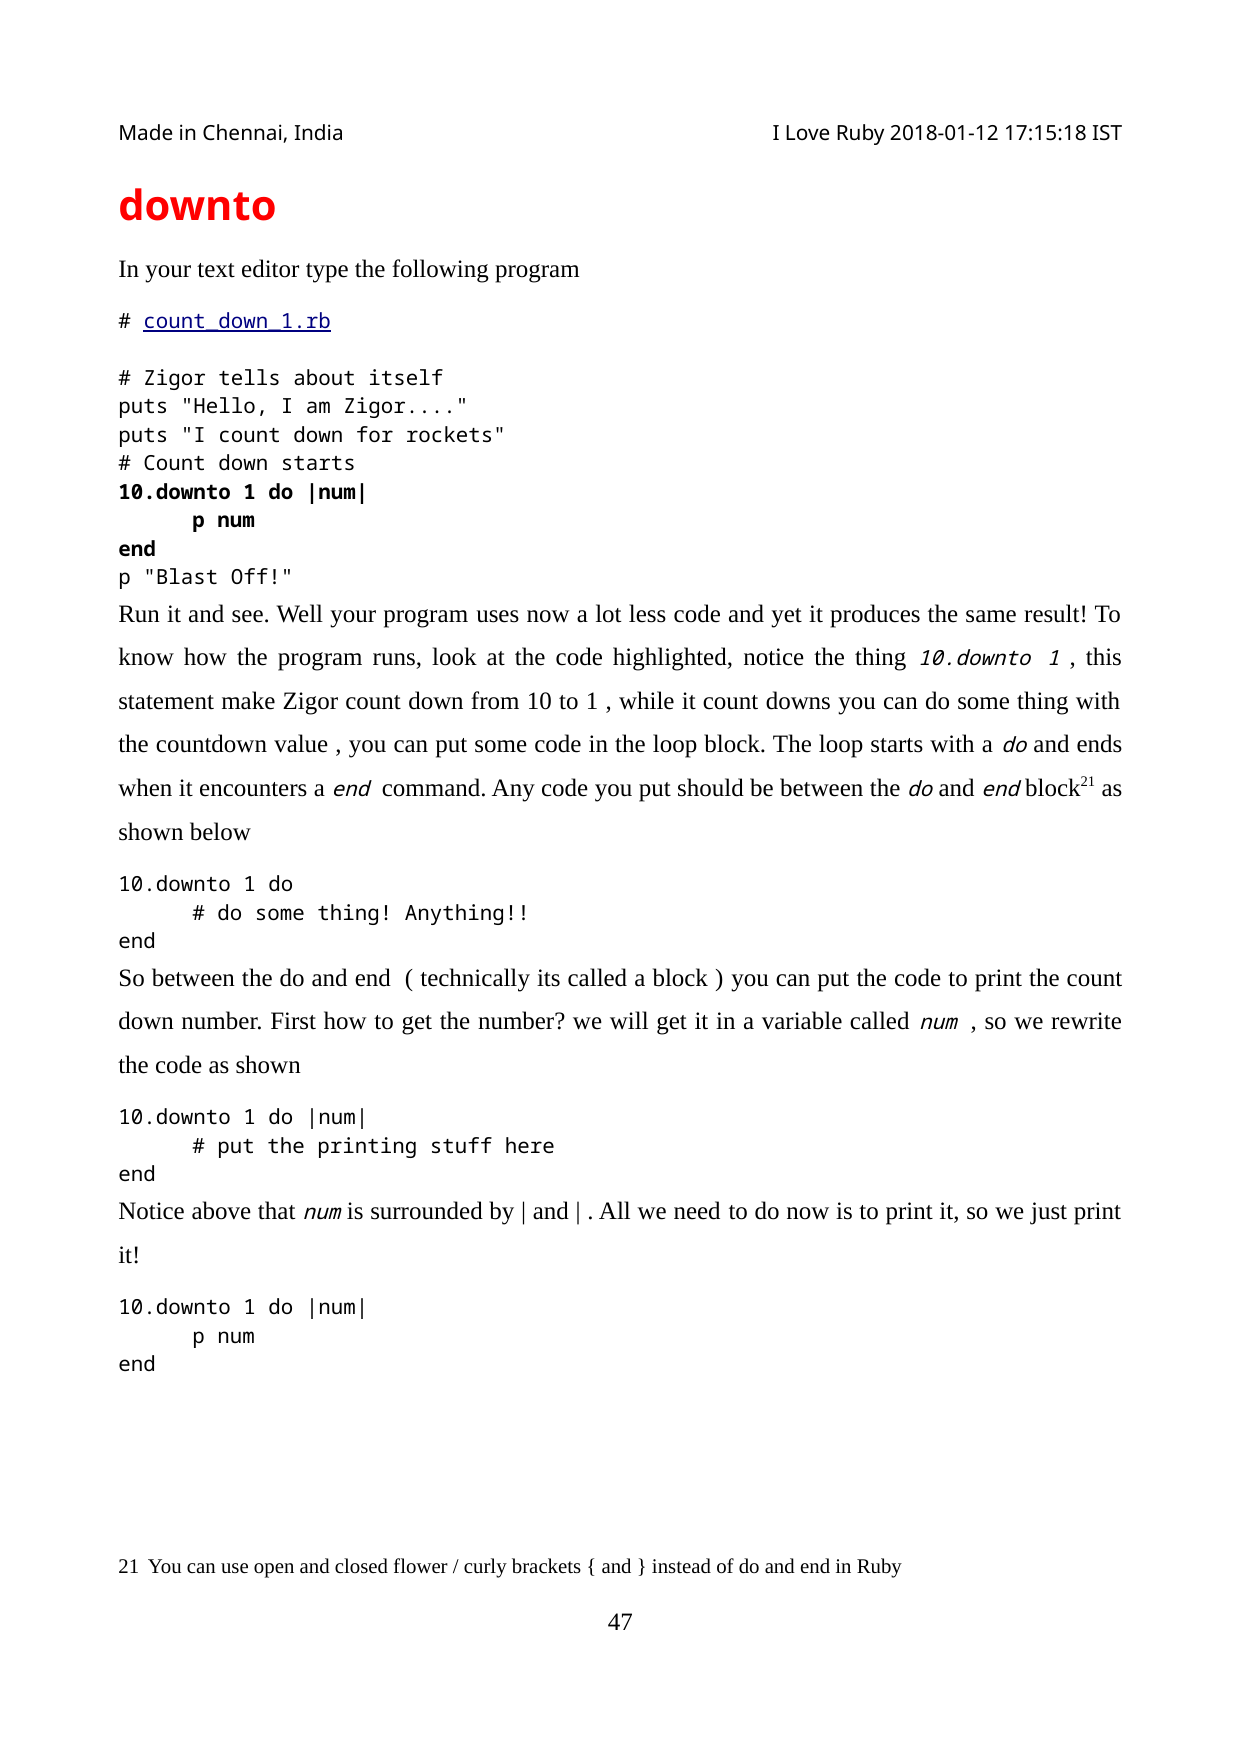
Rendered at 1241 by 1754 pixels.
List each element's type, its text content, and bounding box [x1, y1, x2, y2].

text puts "Hello, I am Zigor...." [118, 391, 1122, 420]
text 10.downto 1 do |num| [118, 477, 1122, 505]
text # count_down_1.rb [118, 306, 1122, 334]
text # put the printing stuff here [118, 1131, 1122, 1159]
text In your text editor type the following program [118, 254, 1122, 283]
text 10.downto 1 do |num| [118, 1102, 1122, 1131]
text puts "I count down for rockets" [118, 420, 1122, 448]
text p "Blast Off!" [118, 562, 1122, 591]
text # Count down starts [118, 448, 1122, 477]
text 10.downto 1 do [118, 869, 1122, 898]
text Notice above that num is surrounded by | and | . All we need to do now is to print it, so we just print it! [118, 1196, 1122, 1269]
text You can use open and closed flower / curly brackets { and } instead of do and end in Ruby [118, 1553, 1122, 1578]
text end [118, 534, 1122, 562]
text end [118, 926, 1122, 954]
text p num [118, 505, 1122, 534]
text Run it and see. Well your program uses now a lot less code and yet it produces the same result! To know how the program runs, look at the code highlighted, notice the thing 10.downto 1 , this statement make Zigor count down from 10 to 1 , while it count downs you can do some thing with the countdown value , you can put some code in the loop block. The loop starts with a do and ends when it encounters a end command. Any code you put should be between the do and end block as shown below [118, 599, 1122, 846]
text # Zigor tells about itself [118, 363, 1122, 391]
text 10.downto 1 do |num| [118, 1292, 1122, 1321]
subtitle downto [118, 176, 1122, 233]
text So between the do and end ( technically its called a block ) you can put the code to print the count down number. First how to get the number? we will get it in a variable called num , so we rewrite the code as shown [118, 963, 1122, 1079]
text end [118, 1159, 1122, 1188]
text end [118, 1349, 1122, 1378]
text p num [118, 1321, 1122, 1349]
text # do some thing! Anything!! [118, 898, 1122, 926]
